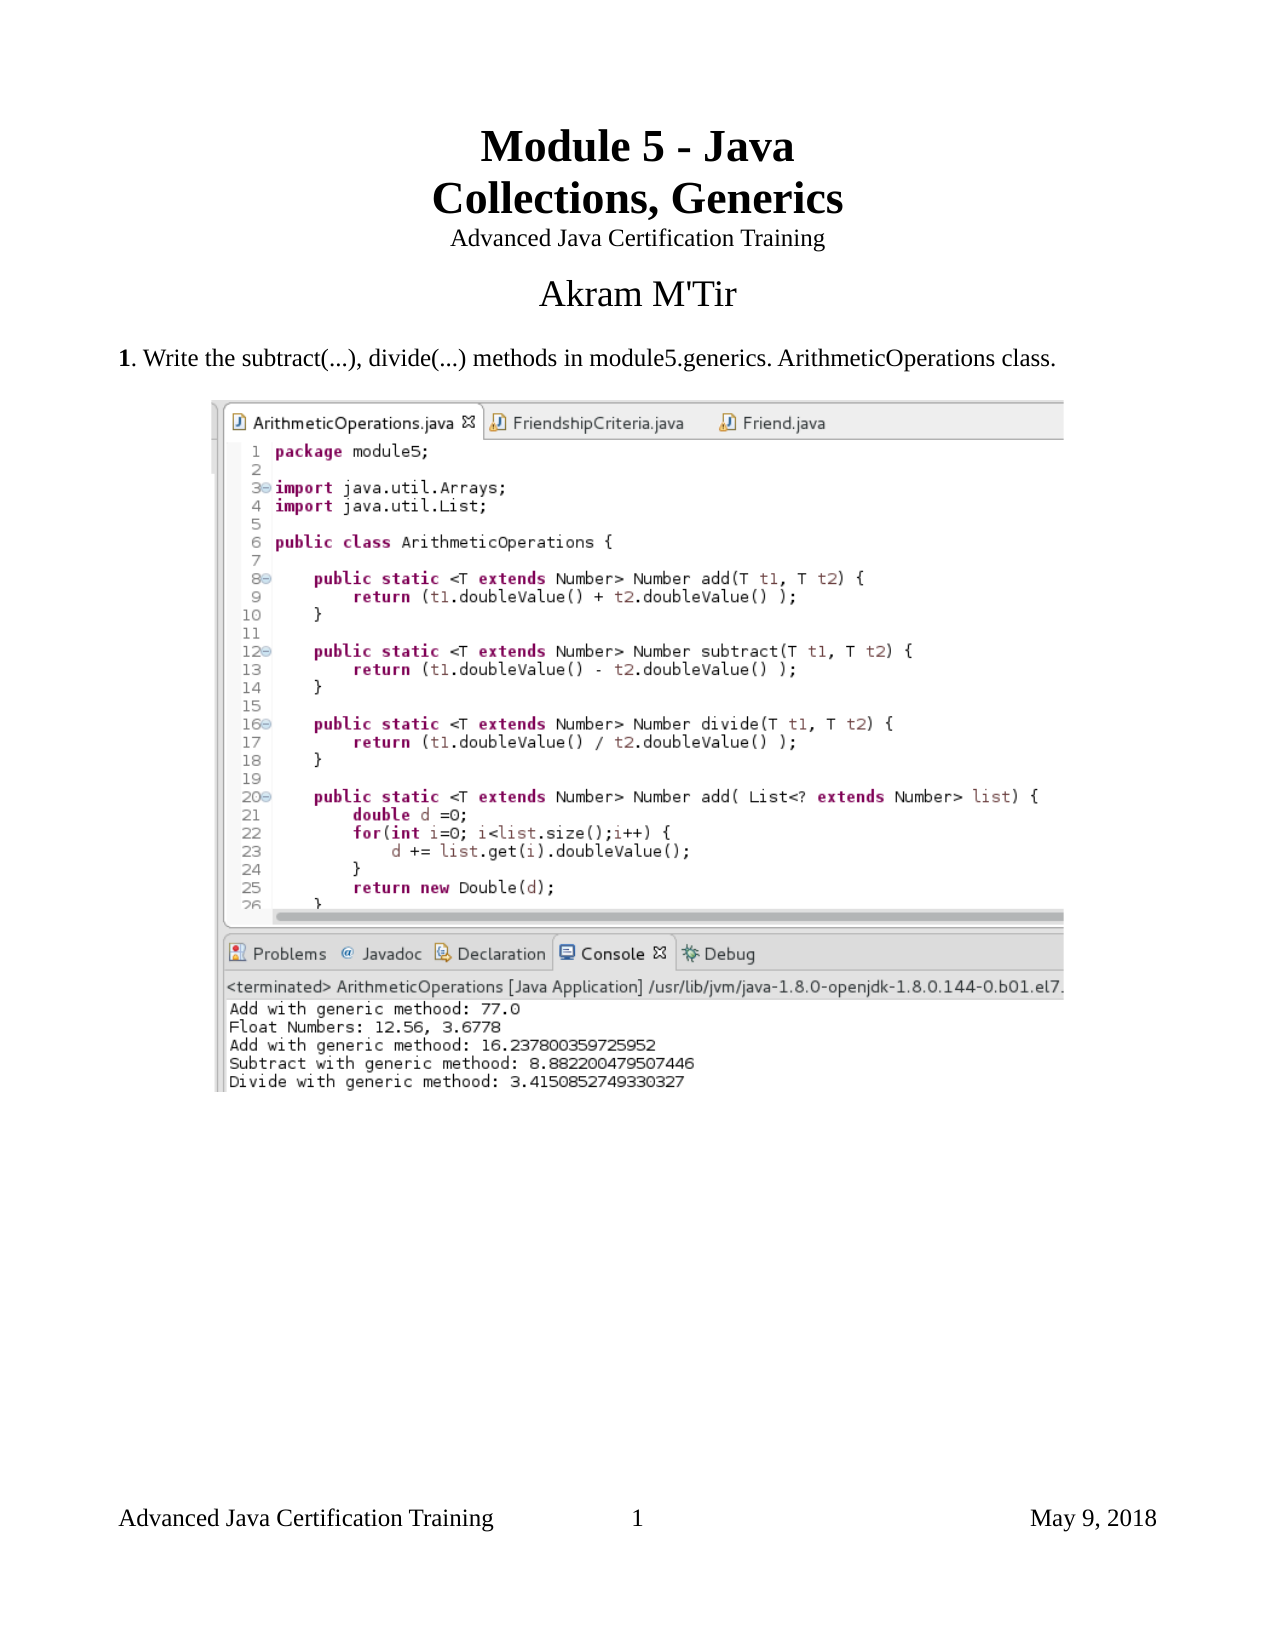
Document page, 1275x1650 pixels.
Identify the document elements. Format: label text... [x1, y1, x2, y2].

text Akram M'Tir [118, 271, 1157, 314]
picture [211, 400, 1064, 1092]
text Advanced Java Certification Training [118, 223, 1157, 252]
text Module 5 - Java [118, 118, 1157, 171]
text 1. Write the subtract(...), divide(...) methods in module5.generics. ArithmeticOperations class. [118, 343, 1157, 372]
text Collections, Generics [118, 171, 1157, 223]
